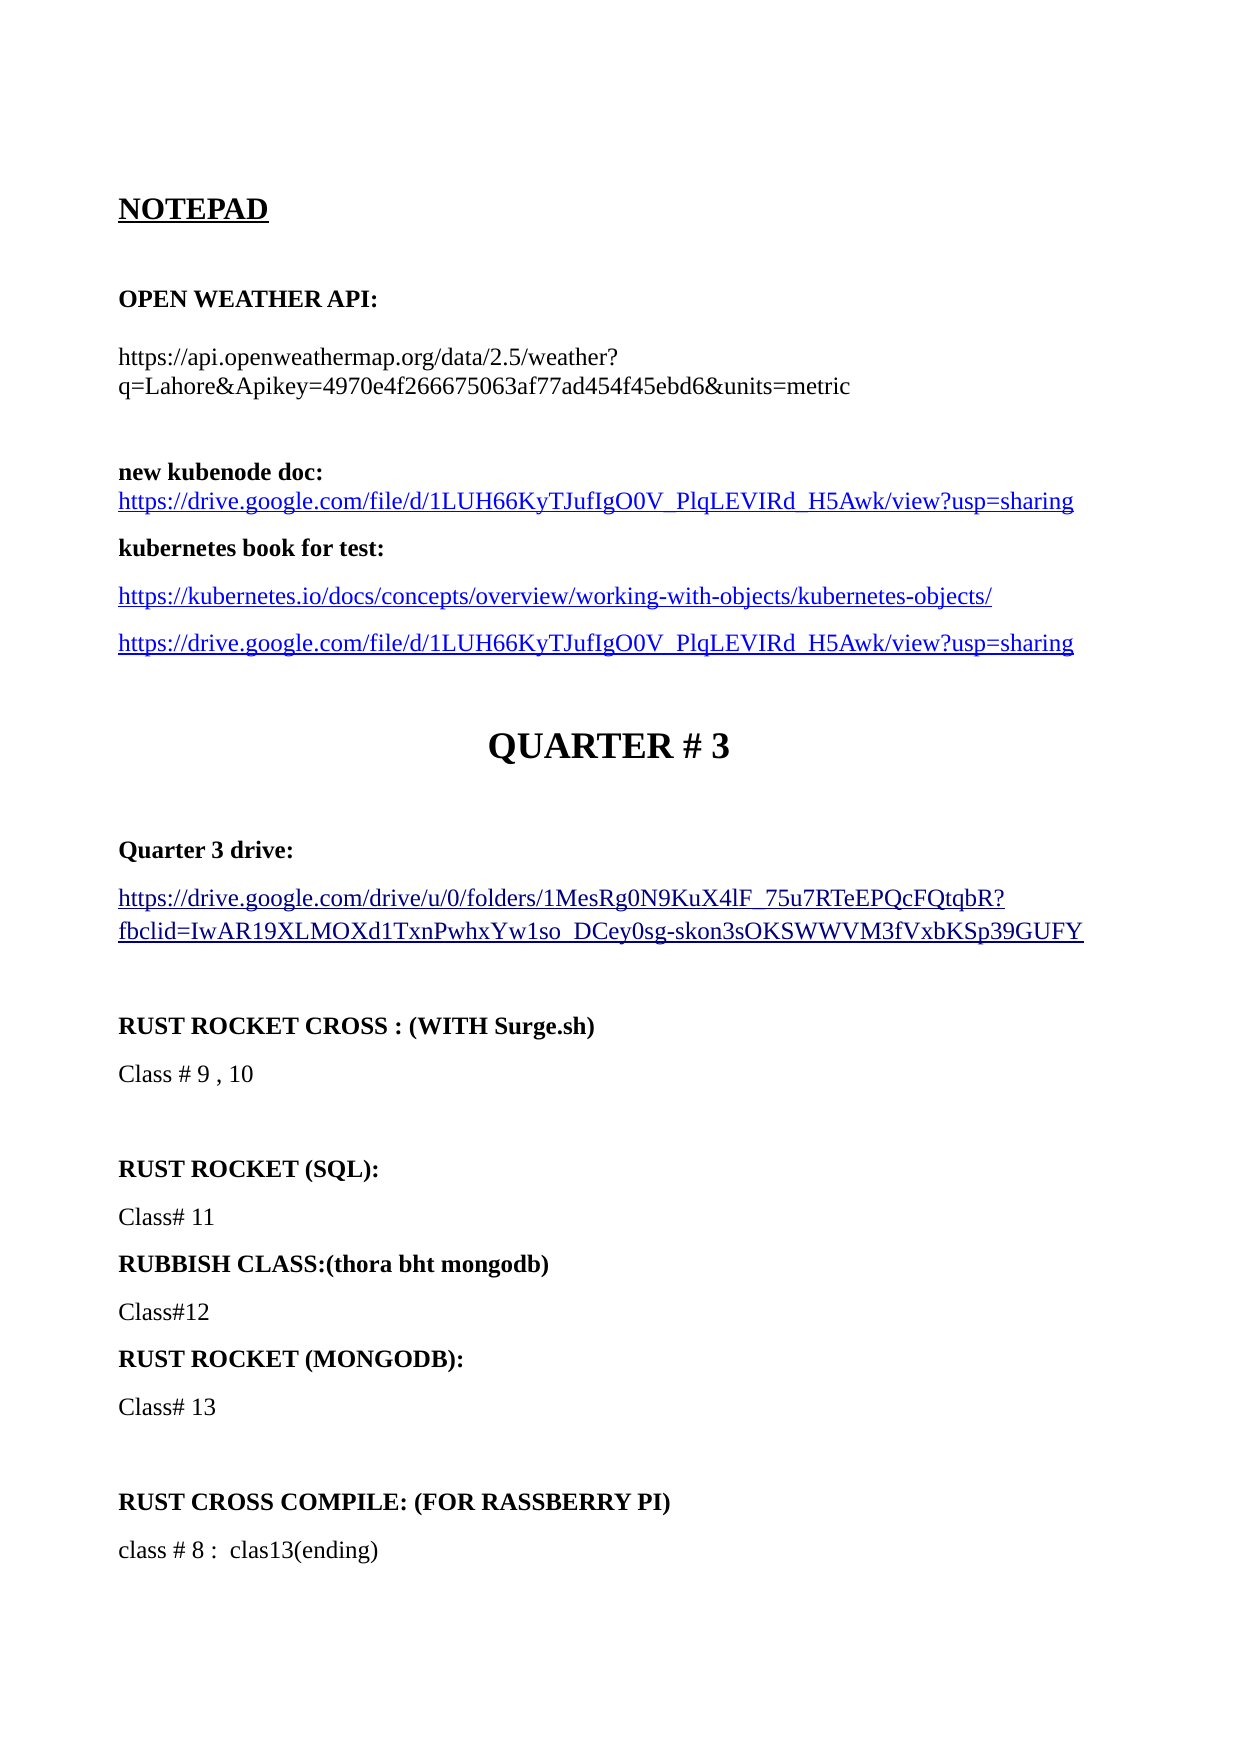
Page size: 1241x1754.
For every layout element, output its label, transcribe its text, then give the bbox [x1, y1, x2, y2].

text OPEN WEATHER API: [118, 284, 1122, 313]
text https://drive.google.com/drive/u/0/folders/1MesRg0N9KuX4lF_75u7RTeEPQcFQtqbR?fbclid=IwAR19XLMOXd1TxnPwhxYw1so_DCey0sg-skon3sOKSWWVM3fVxbKSp39GUFY [118, 883, 1122, 945]
text QUARTER # 3 [118, 724, 1122, 767]
text RUST ROCKET CROSS : (WITH Surge.sh) [118, 1011, 1122, 1040]
text https://drive.google.com/file/d/1LUH66KyTJufIgO0V_PlqLEVIRd_H5Awk/view?usp=sharing [118, 486, 1122, 514]
text RUST CROSS COMPILE: (FOR RASSBERRY PI) [118, 1487, 1122, 1516]
text Class# 13 [118, 1392, 1122, 1421]
text class # 8 : clas13(ending) [118, 1535, 1122, 1564]
text NOTEPAD [118, 190, 1122, 226]
text https://drive.google.com/file/d/1LUH66KyTJufIgO0V_PlqLEVIRd_H5Awk/view?usp=sharing [118, 628, 1122, 657]
text RUST ROCKET (MONGODB): [118, 1344, 1122, 1373]
text Class # 9 , 10 [118, 1059, 1122, 1088]
text https://api.openweathermap.org/data/2.5/weather?q=Lahore&Apikey=4970e4f266675063af77ad454f45ebd6&units=metric [118, 342, 1122, 399]
text RUBBISH CLASS:(thora bht mongodb) [118, 1249, 1122, 1278]
text Class#12 [118, 1297, 1122, 1326]
text https://kubernetes.io/docs/concepts/overview/working-with-objects/kubernetes-objects/ [118, 581, 1122, 610]
text kubernetes book for test: [118, 533, 1122, 562]
text new kubenode doc: [118, 457, 1122, 486]
text Class# 11 [118, 1202, 1122, 1231]
text Quarter 3 drive: [118, 836, 1122, 864]
text RUST ROCKET (SQL): [118, 1154, 1122, 1183]
